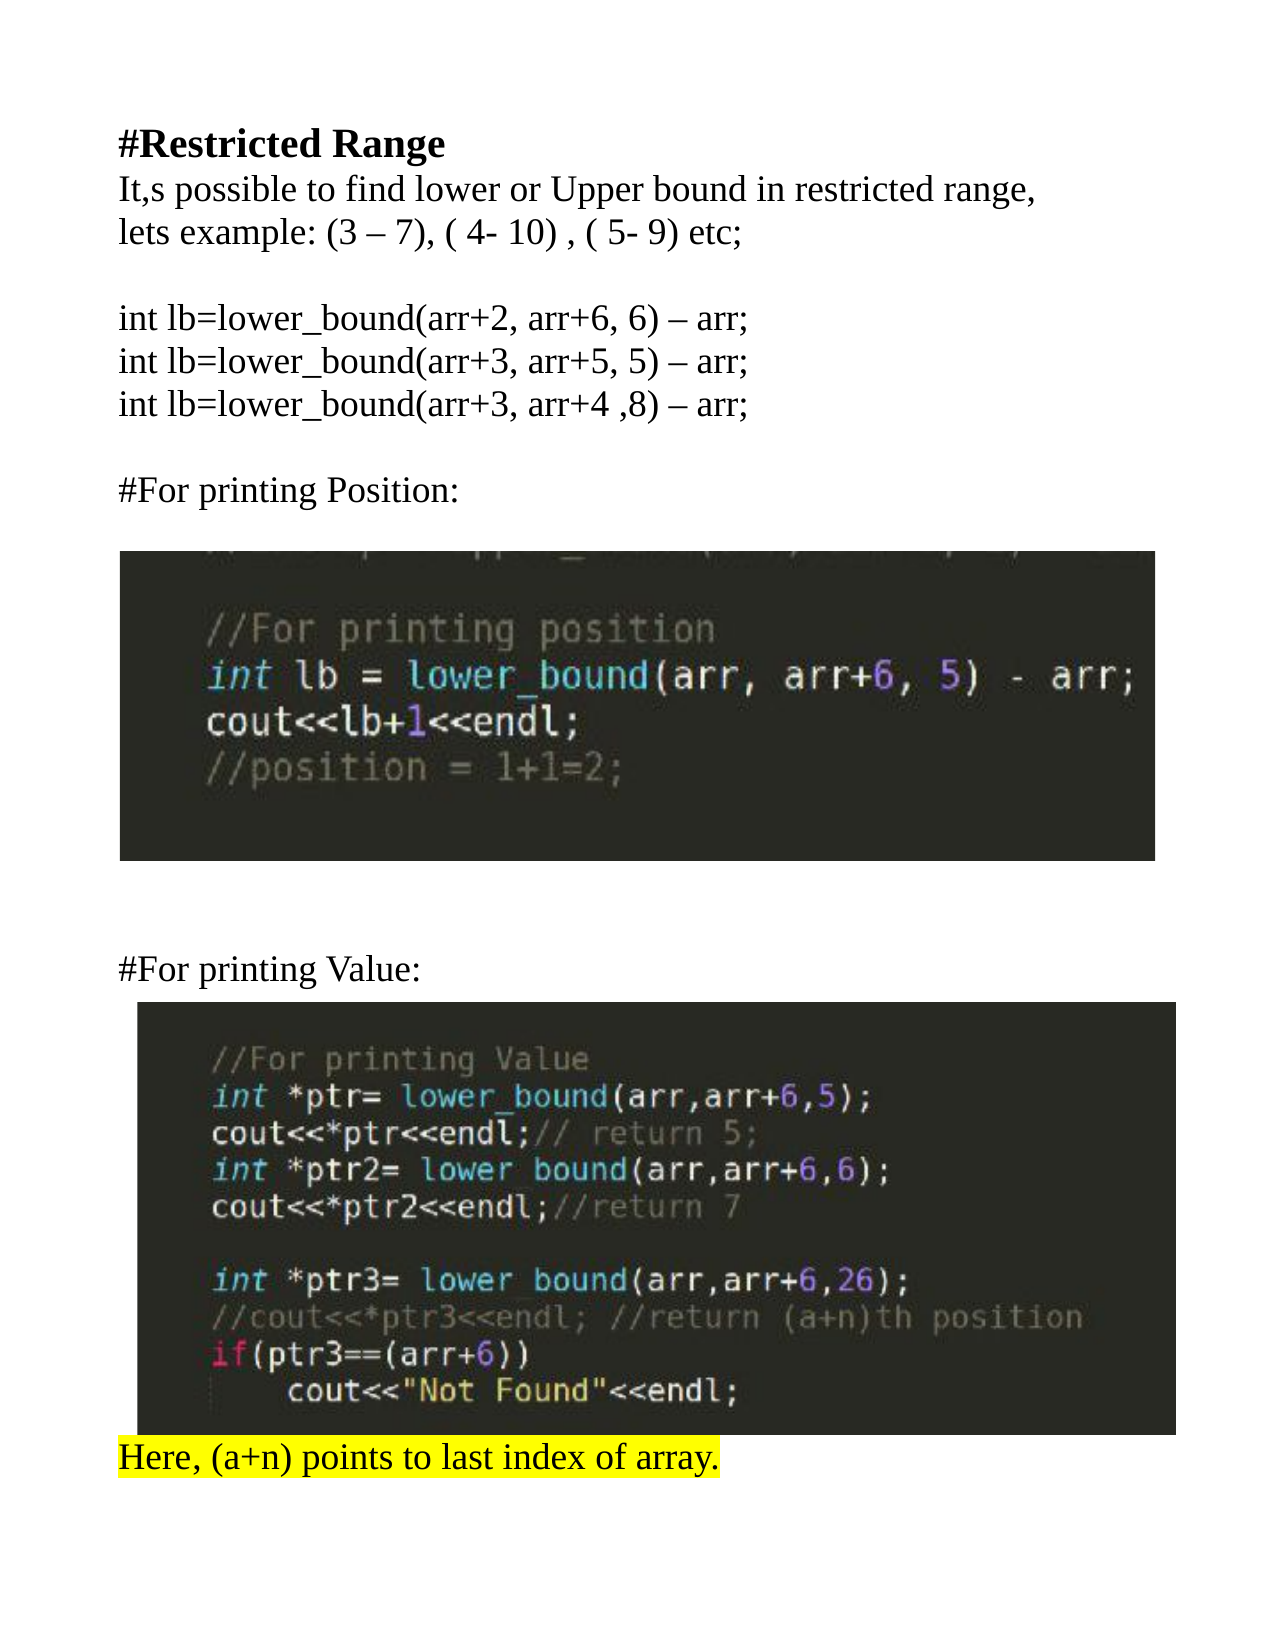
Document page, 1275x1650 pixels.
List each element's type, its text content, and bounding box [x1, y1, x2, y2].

picture [137, 1002, 1176, 1435]
text Here , (a+n) points to last index of array. [118, 990, 1157, 1478]
text #For printing Value: [118, 947, 1157, 990]
text lets example: (3 – 7), ( 4- 10) , ( 5- 9) etc; [118, 209, 1157, 252]
text It,s possible to find lower or Upper bound in restricted range, [118, 166, 1157, 209]
text int lb=lower_bound(arr+2, arr+6, 6) – arr; [118, 295, 1157, 338]
text #Restricted Range [118, 118, 1157, 166]
text #For printing Position: [118, 468, 1157, 511]
text int lb=lower_bound(arr+3, arr+4 ,8) – arr; [118, 382, 1157, 425]
text int lb=lower_bound(arr+3, arr+5, 5) – arr; [118, 338, 1157, 382]
picture [119, 551, 1156, 861]
